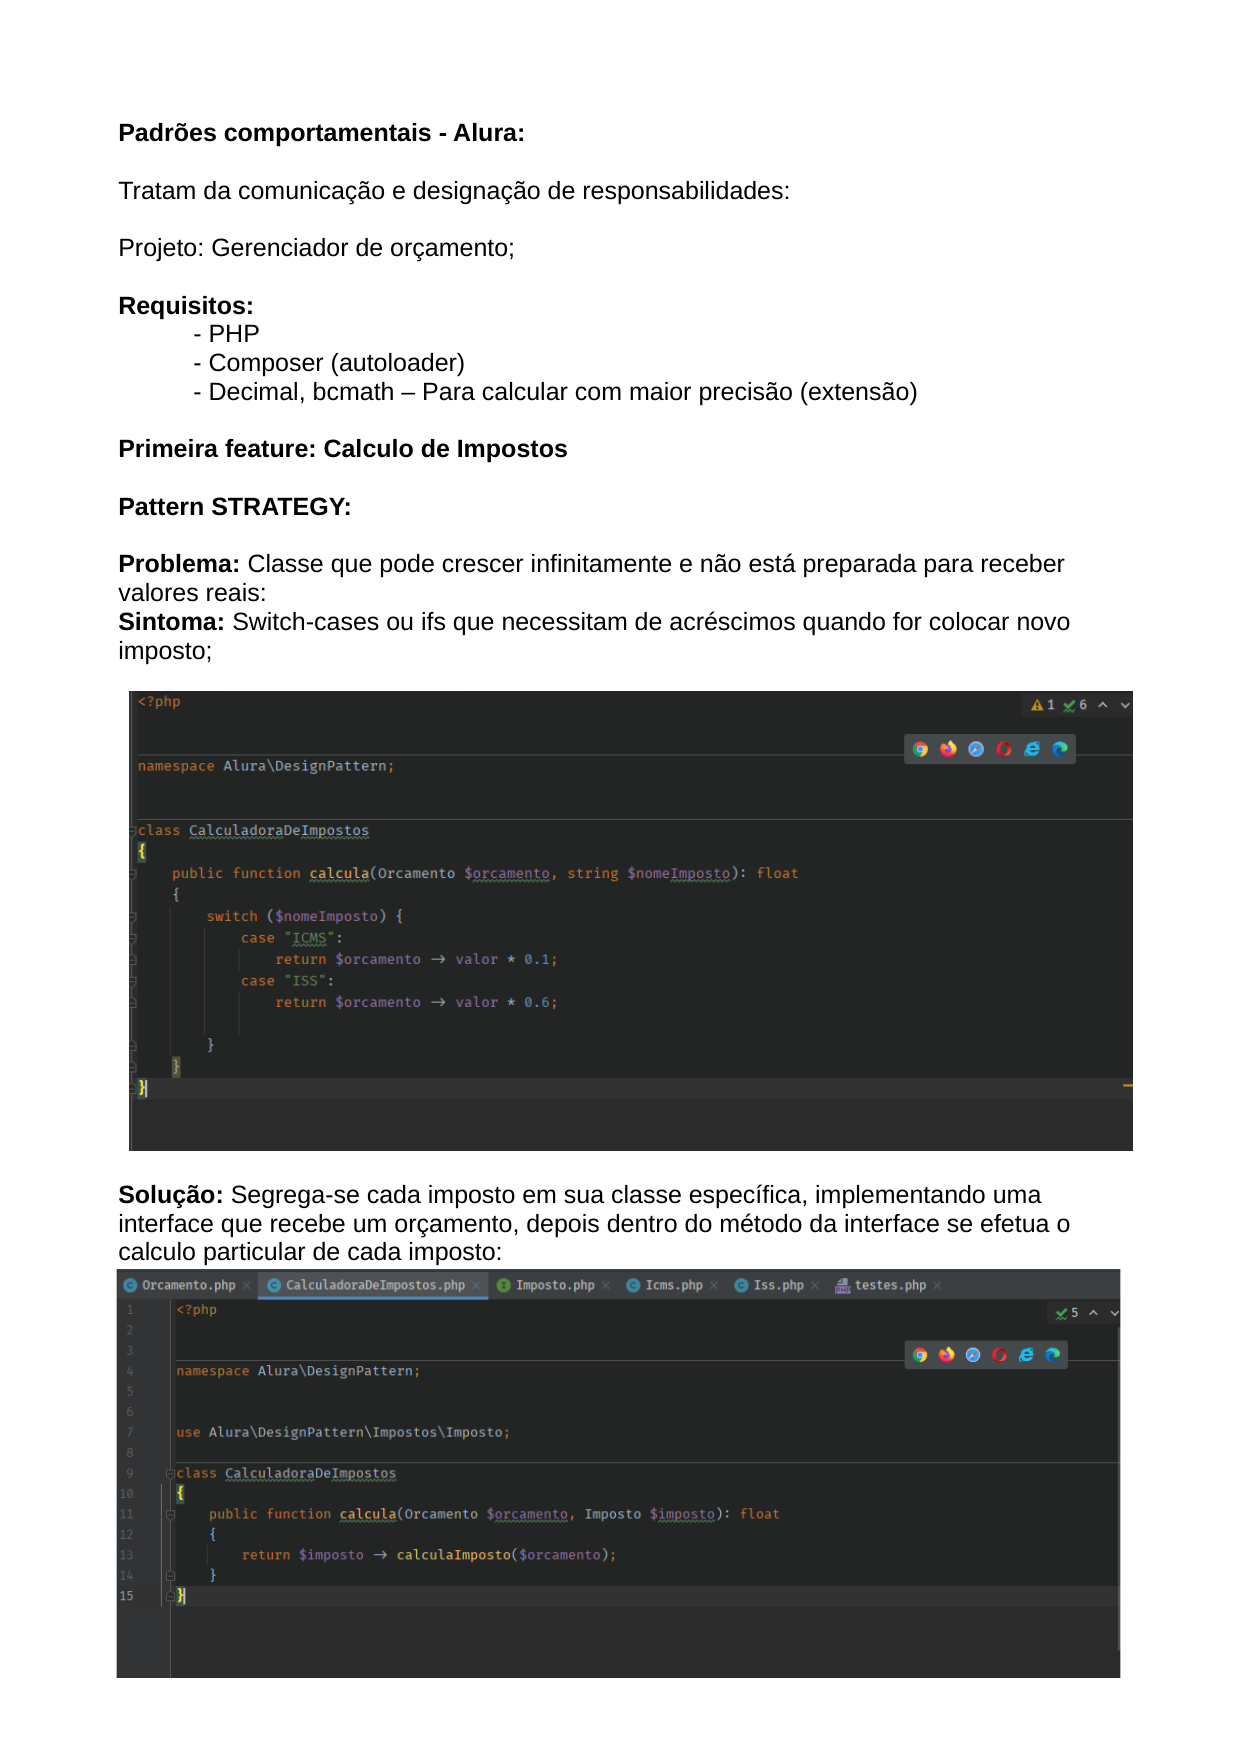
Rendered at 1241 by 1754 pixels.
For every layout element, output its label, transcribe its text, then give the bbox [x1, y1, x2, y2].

text Projeto: Gerenciador de orçamento; [118, 233, 1122, 262]
text Pattern STRATEGY: [118, 492, 1122, 521]
text - Decimal, bcmath – Para calcular com maior precisão (extensão) [118, 377, 1122, 406]
text Requisitos: [118, 291, 1122, 319]
text - PHP [118, 319, 1122, 348]
text Tratam da comunicação e designação de responsabilidades: [118, 176, 1122, 204]
picture [116, 1269, 1121, 1678]
text Padrões comportamentais - Alura: [118, 118, 1122, 147]
picture [129, 691, 1133, 1151]
text - Composer (autoloader) [118, 348, 1122, 377]
text Problema: Classe que pode crescer infinitamente e não está preparada para receber valores reais: [118, 549, 1122, 607]
text Sintoma: Switch-cases ou ifs que necessitam de acréscimos quando for colocar novo imposto; [118, 607, 1122, 664]
text Primeira feature: Calculo de Impostos [118, 434, 1122, 463]
text Solução: Segrega-se cada imposto em sua classe específica, implementando uma interface que recebe um orçamento, depois dentro do método da interface se efetua o calculo particular de cada imposto: [118, 1180, 1122, 1266]
